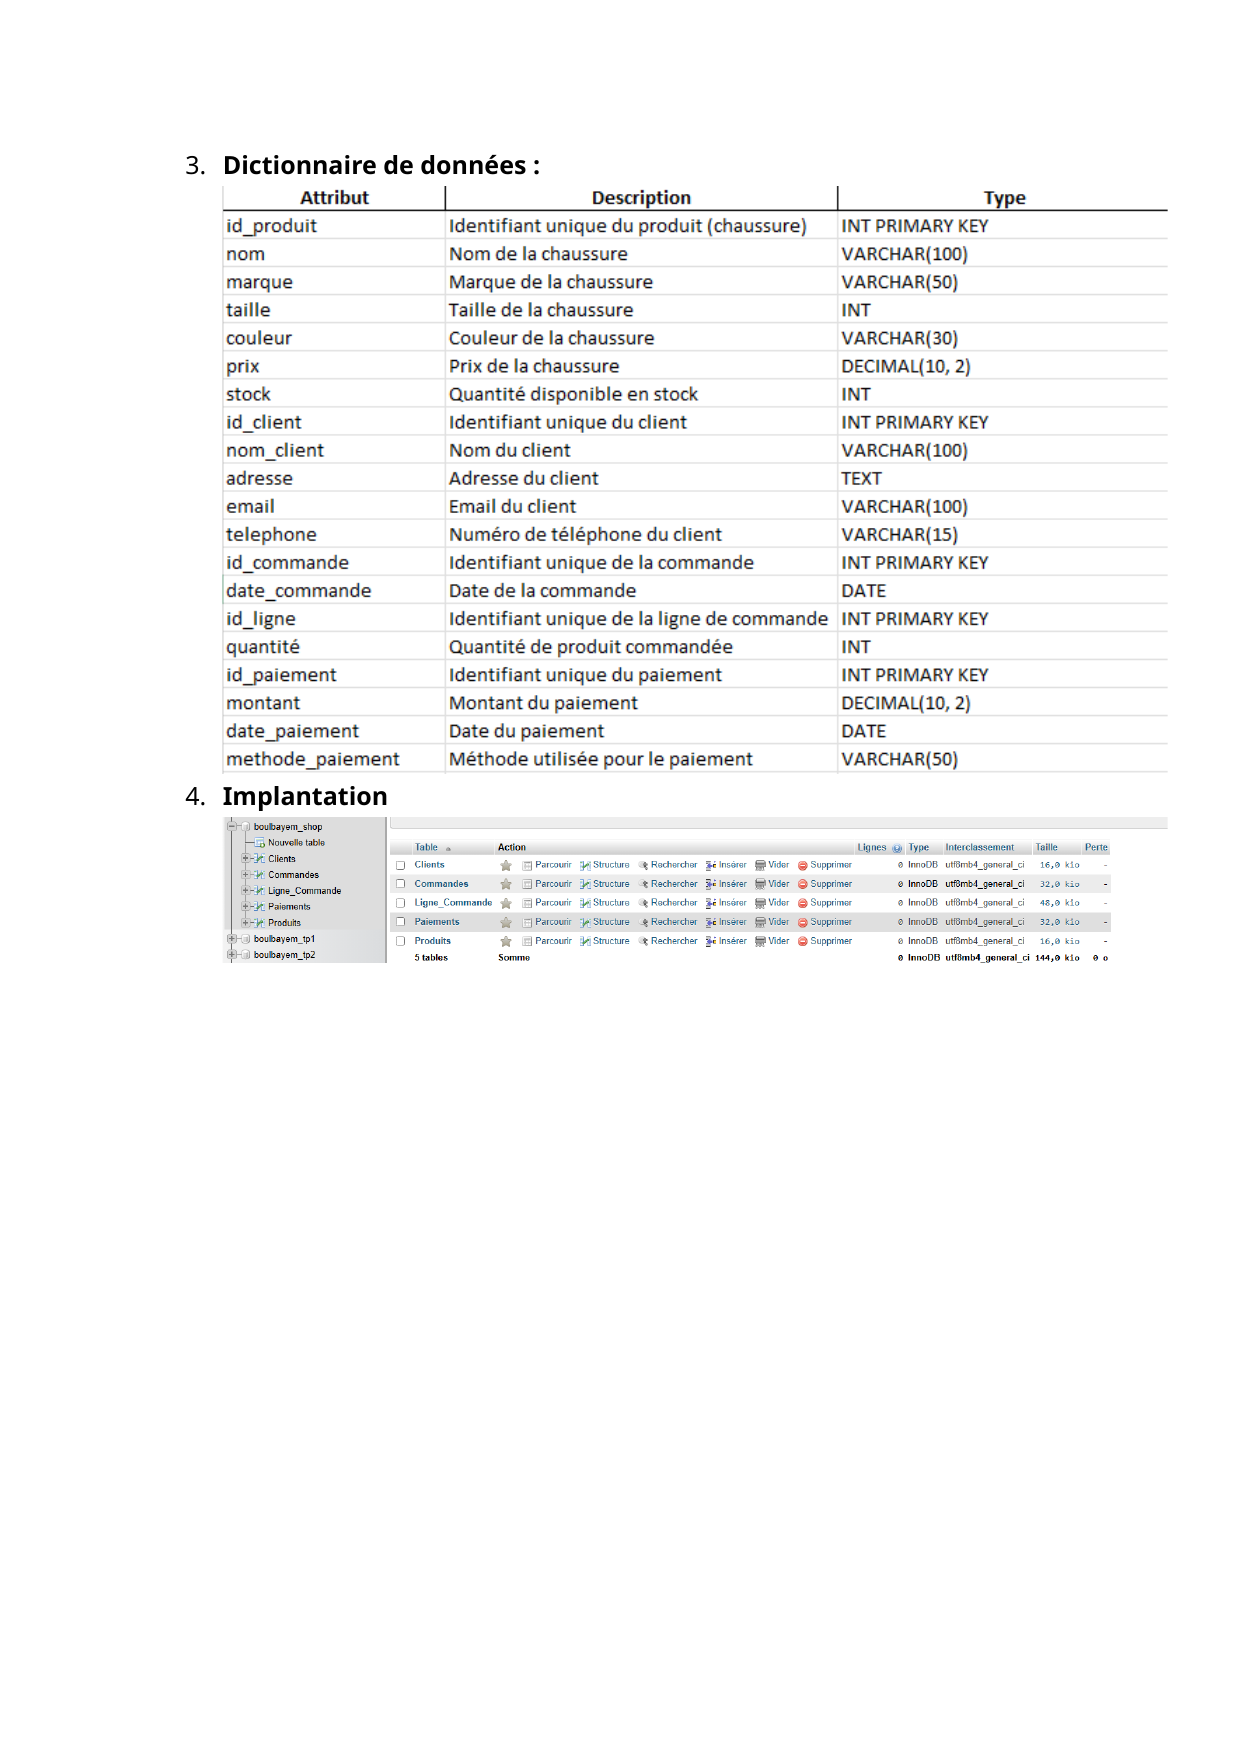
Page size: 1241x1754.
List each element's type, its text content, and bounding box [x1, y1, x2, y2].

list Dictionnaire de données : [185, 148, 1093, 773]
list Implantation [185, 778, 1093, 962]
